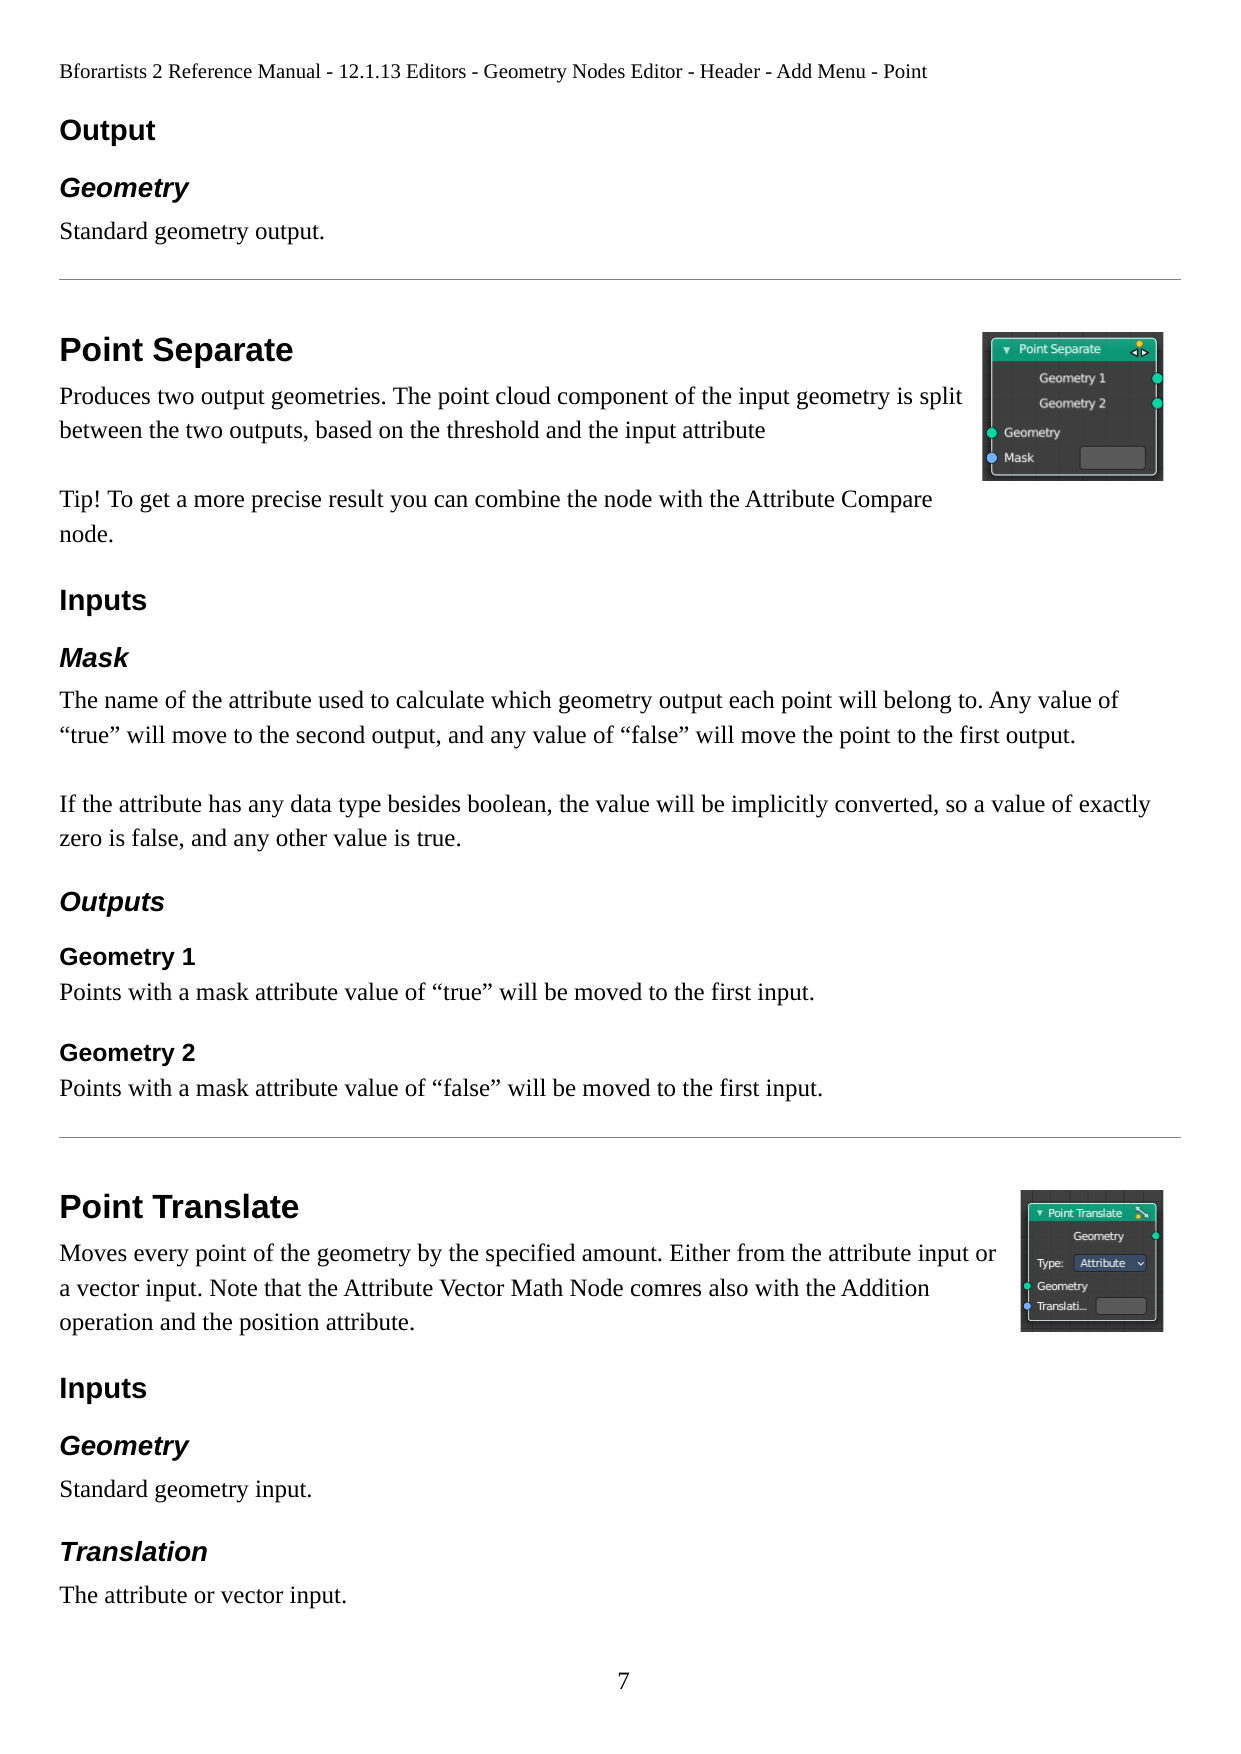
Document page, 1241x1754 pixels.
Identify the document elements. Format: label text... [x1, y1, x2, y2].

text Produces two output geometries. The point cloud component of the input geometry is split between the two outputs, based on the threshold and the input attribute Tip! To get a more precise result you can combine the node with the Attribute Compare node. [59, 381, 1181, 548]
text Standard geometry input. [59, 1474, 1181, 1503]
subtitle Geometry 1 [59, 942, 1181, 971]
subtitle Geometry [59, 1430, 1181, 1462]
subtitle Inputs [59, 1371, 1181, 1405]
subtitle Geometry 2 [59, 1038, 1181, 1067]
subtitle Point Translate [59, 1187, 1181, 1226]
subtitle Inputs [59, 582, 1181, 616]
text Points with a mask attribute value of “true” will be moved to the first input. [59, 977, 1181, 1006]
subtitle Mask [59, 641, 1181, 673]
text The name of the attribute used to calculate which geometry output each point will belong to. Any value of “true” will move to the second output, and any value of “false” will move the point to the first output. If the attribute has any data type besides boolean, the value will be implicitly converted, so a value of exactly zero is false, and any other value is true. [59, 686, 1181, 852]
picture [982, 332, 1164, 481]
subtitle Output [59, 113, 1181, 146]
text Standard geometry output. [59, 216, 1181, 244]
subtitle Point Separate [59, 330, 1181, 368]
text Points with a mask attribute value of “false” will be moved to the first input. [59, 1073, 1181, 1102]
picture [1020, 1190, 1164, 1332]
text Moves every point of the geometry by the specified amount. Either from the attribute input or a vector input. Note that the Attribute Vector Math Node comres also with the Addition operation and the position attribute. [59, 1238, 1181, 1336]
subtitle Translation [59, 1536, 1181, 1567]
text The attribute or vector input. [59, 1580, 1181, 1609]
subtitle Outputs [59, 885, 1181, 917]
subtitle Geometry [59, 171, 1181, 203]
